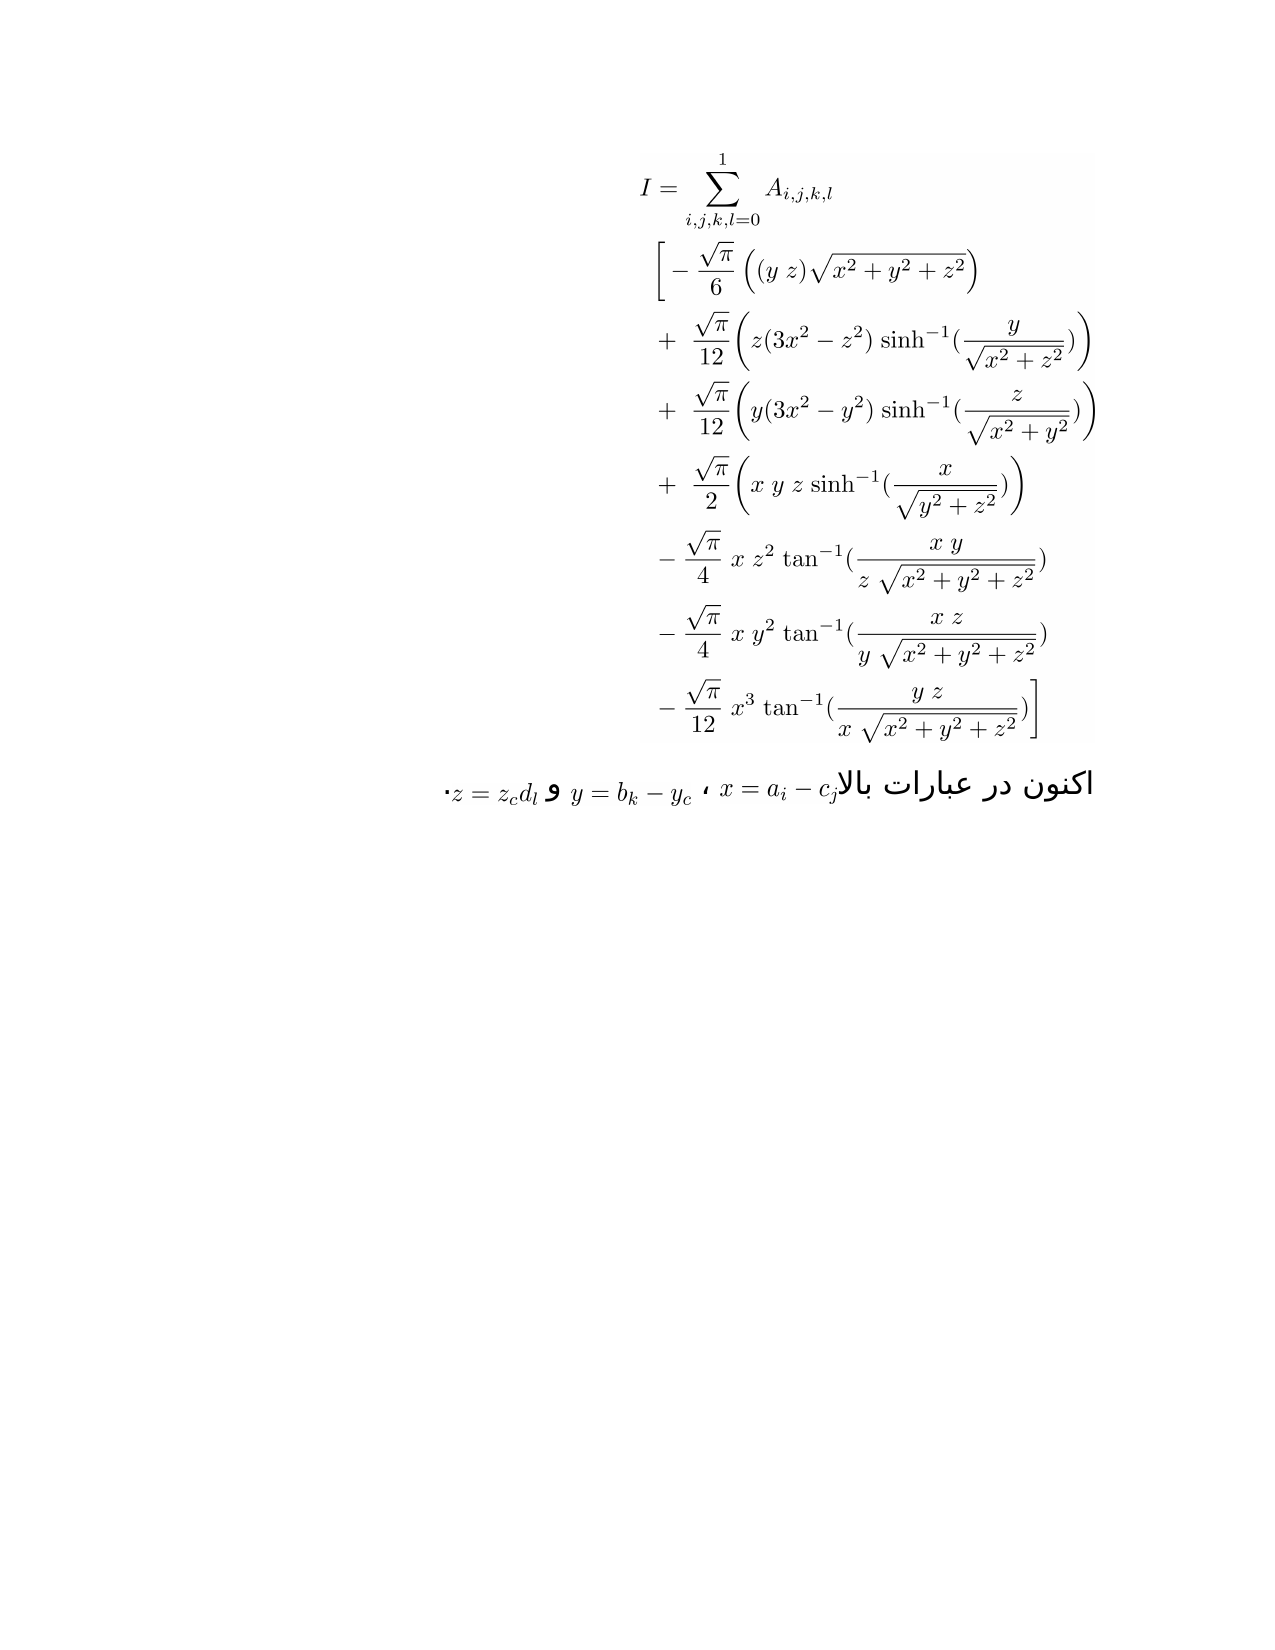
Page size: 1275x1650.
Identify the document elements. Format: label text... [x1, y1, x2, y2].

picture [571, 782, 691, 806]
picture [640, 153, 1095, 743]
picture [452, 783, 537, 805]
text اکنون در عبارات بالا ، و . [118, 765, 1157, 805]
picture [720, 784, 837, 804]
